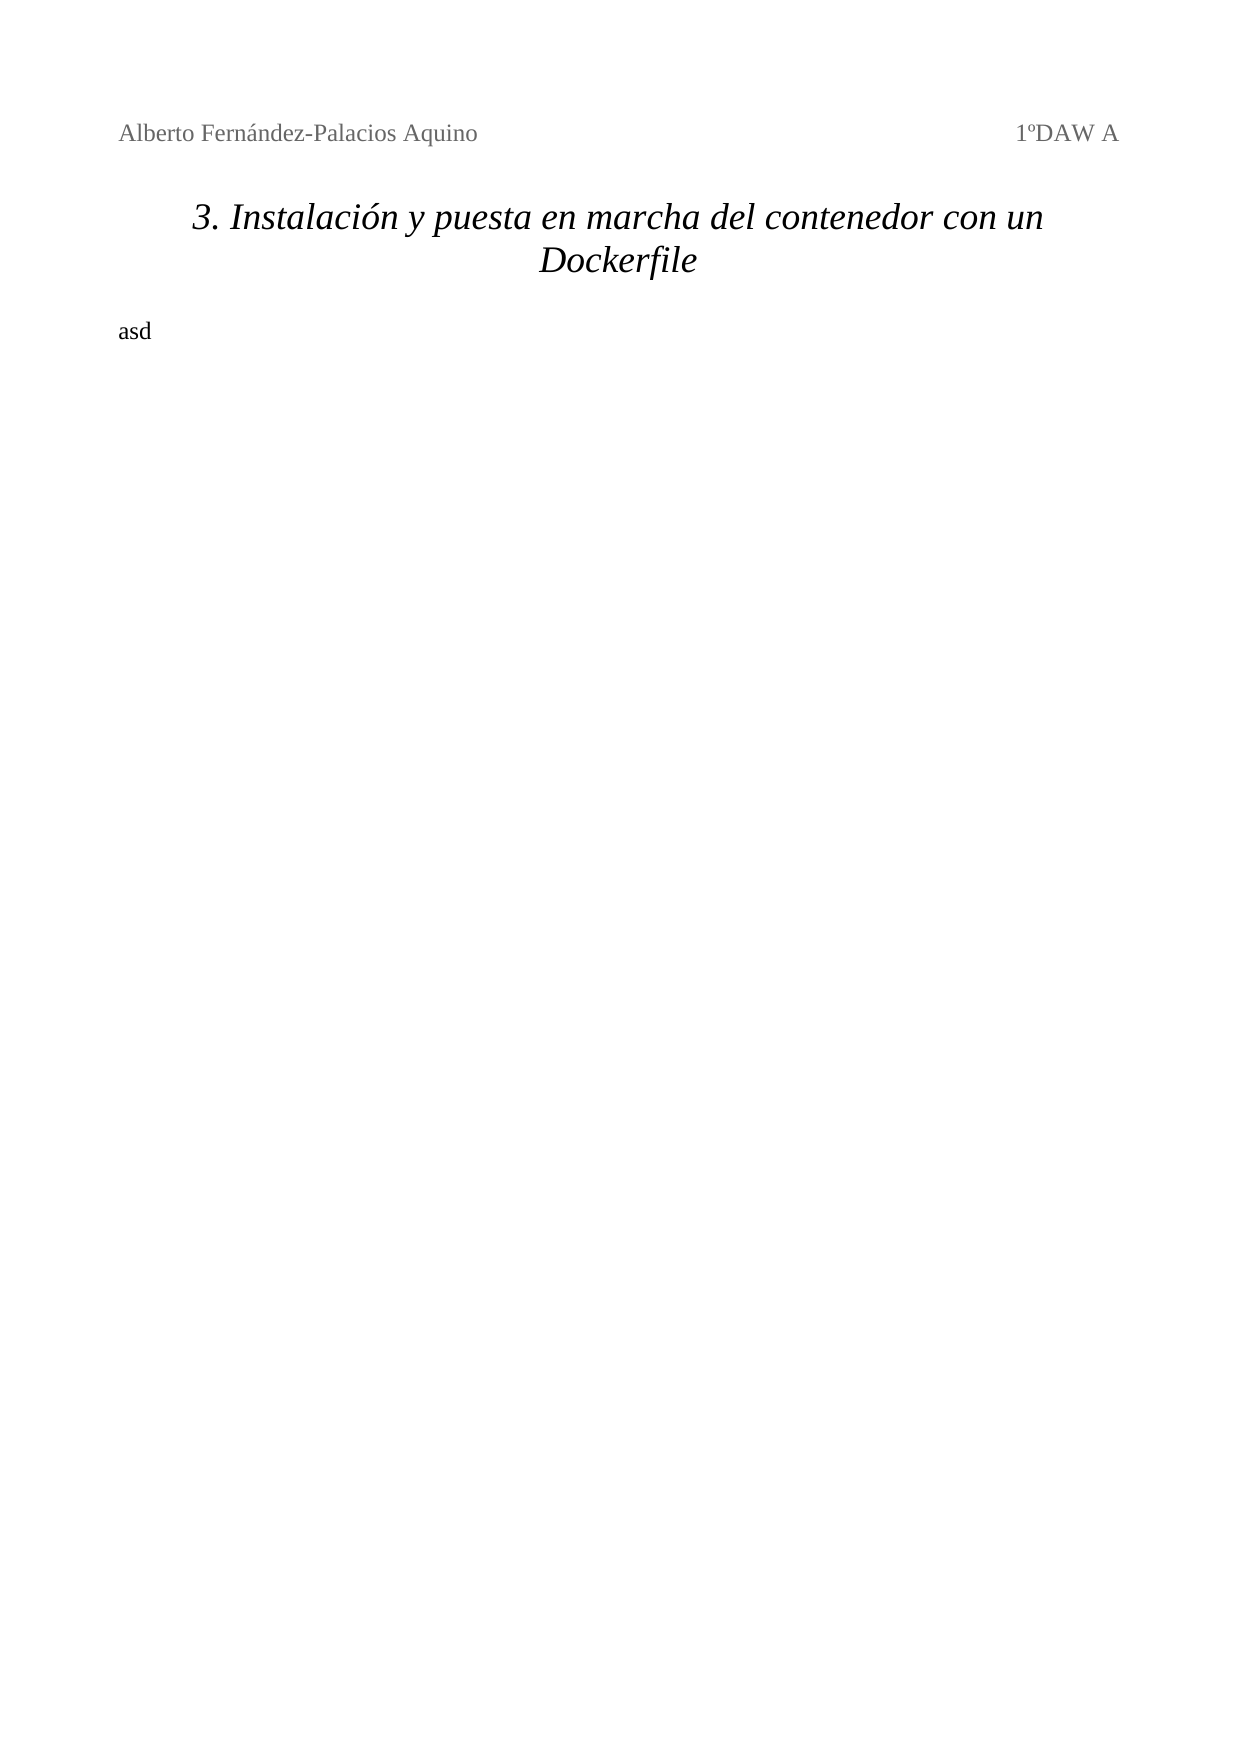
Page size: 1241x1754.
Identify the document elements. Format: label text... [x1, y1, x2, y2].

text asd [118, 316, 1122, 345]
text 3. Instalación y puesta en marcha del contenedor con un Dockerfile [118, 194, 1122, 280]
